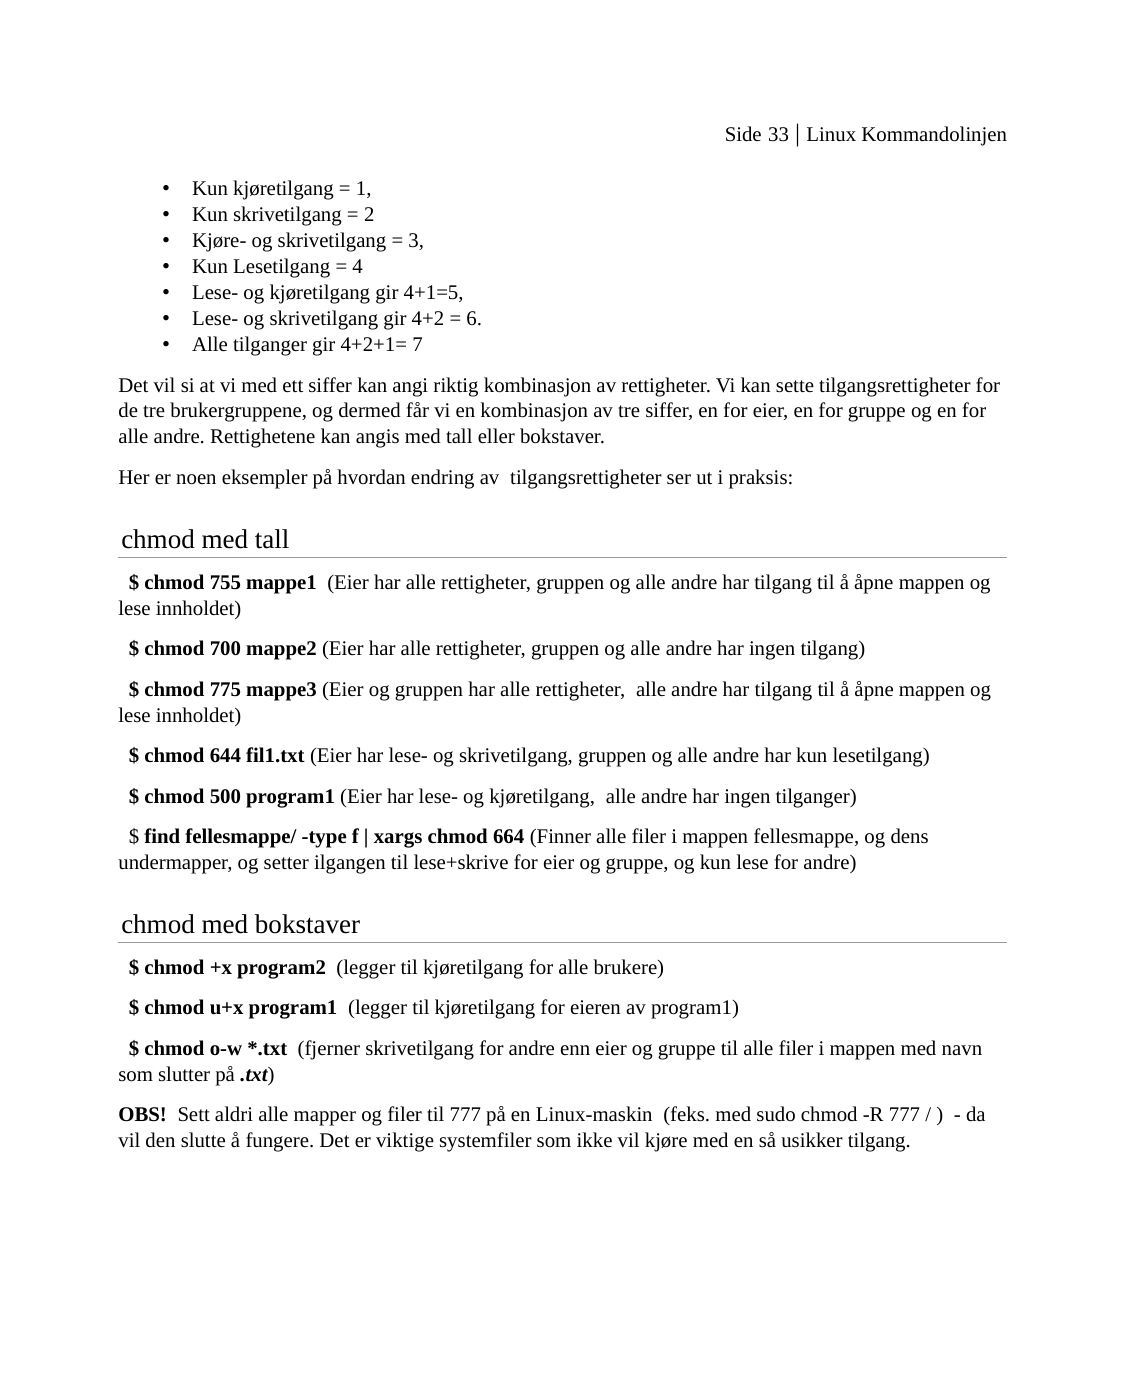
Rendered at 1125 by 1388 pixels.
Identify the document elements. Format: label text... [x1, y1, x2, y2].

list Lese- og skrivetilgang gir 4+2 = 6. [162, 306, 1007, 330]
text Det vil si at vi med ett siffer kan angi riktig kombinasjon av rettigheter. Vi kan sette tilgangsrettigheter for de tre brukergruppene, og dermed får vi en kombinasjon av tre siffer, en for eier, en for gruppe og en for alle andre. Rettighetene kan angis med tall eller bokstaver. [118, 372, 1007, 448]
text $ chmod o-w *.txt (fjerner skrivetilgang for andre enn eier og gruppe til alle filer i mappen med navn som slutter på .txt) [118, 1036, 1007, 1086]
list Kun Lesetilgang = 4 [162, 254, 1007, 278]
subtitle chmod med tall [118, 520, 1007, 557]
text OBS! Sett aldri alle mapper og filer til 777 på en Linux-maskin (feks. med sudo chmod -R 777 / ) - da vil den slutte å fungere. Det er viktige systemfiler som ikke vil kjøre med en så usikker tilgang. [118, 1102, 1007, 1152]
list Kun skrivetilgang = 2 [162, 202, 1007, 226]
text $ chmod 775 mappe3 (Eier og gruppen har alle rettigheter, alle andre har tilgang til å åpne mappen og lese innholdet) [118, 677, 1007, 727]
text $ chmod 644 fil1.txt (Eier har lese- og skrivetilgang, gruppen og alle andre har kun lesetilgang) [118, 743, 1007, 767]
text Her er noen eksempler på hvordan endring av tilgangsrettigheter ser ut i praksis: [118, 465, 1007, 489]
text $ chmod 755 mappe1 (Eier har alle rettigheter, gruppen og alle andre har tilgang til å åpne mappen og lese innholdet) [118, 569, 1007, 619]
subtitle chmod med bokstaver [118, 905, 1007, 942]
text $ chmod 500 program1 (Eier har lese- og kjøretilgang, alle andre har ingen tilganger) [118, 783, 1007, 808]
text $ chmod 700 mappe2 (Eier har alle rettigheter, gruppen og alle andre har ingen tilgang) [118, 636, 1007, 660]
text $ chmod u+x program1 (legger til kjøretilgang for eieren av program1) [118, 995, 1007, 1019]
list Lese- og kjøretilgang gir 4+1=5, [162, 280, 1007, 304]
text $ find fellesmappe/ -type f | xargs chmod 664 (Finner alle filer i mappen fellesmappe, og dens undermapper, og setter ilgangen til lese+skrive for eier og gruppe, og kun lese for andre) [118, 824, 1007, 874]
text $ chmod +x program2 (legger til kjøretilgang for alle brukere) [118, 955, 1007, 979]
list Kun kjøretilgang = 1, [162, 176, 1007, 200]
list Kjøre- og skrivetilgang = 3, [162, 228, 1007, 252]
list Alle tilganger gir 4+2+1= 7 [162, 332, 1007, 356]
